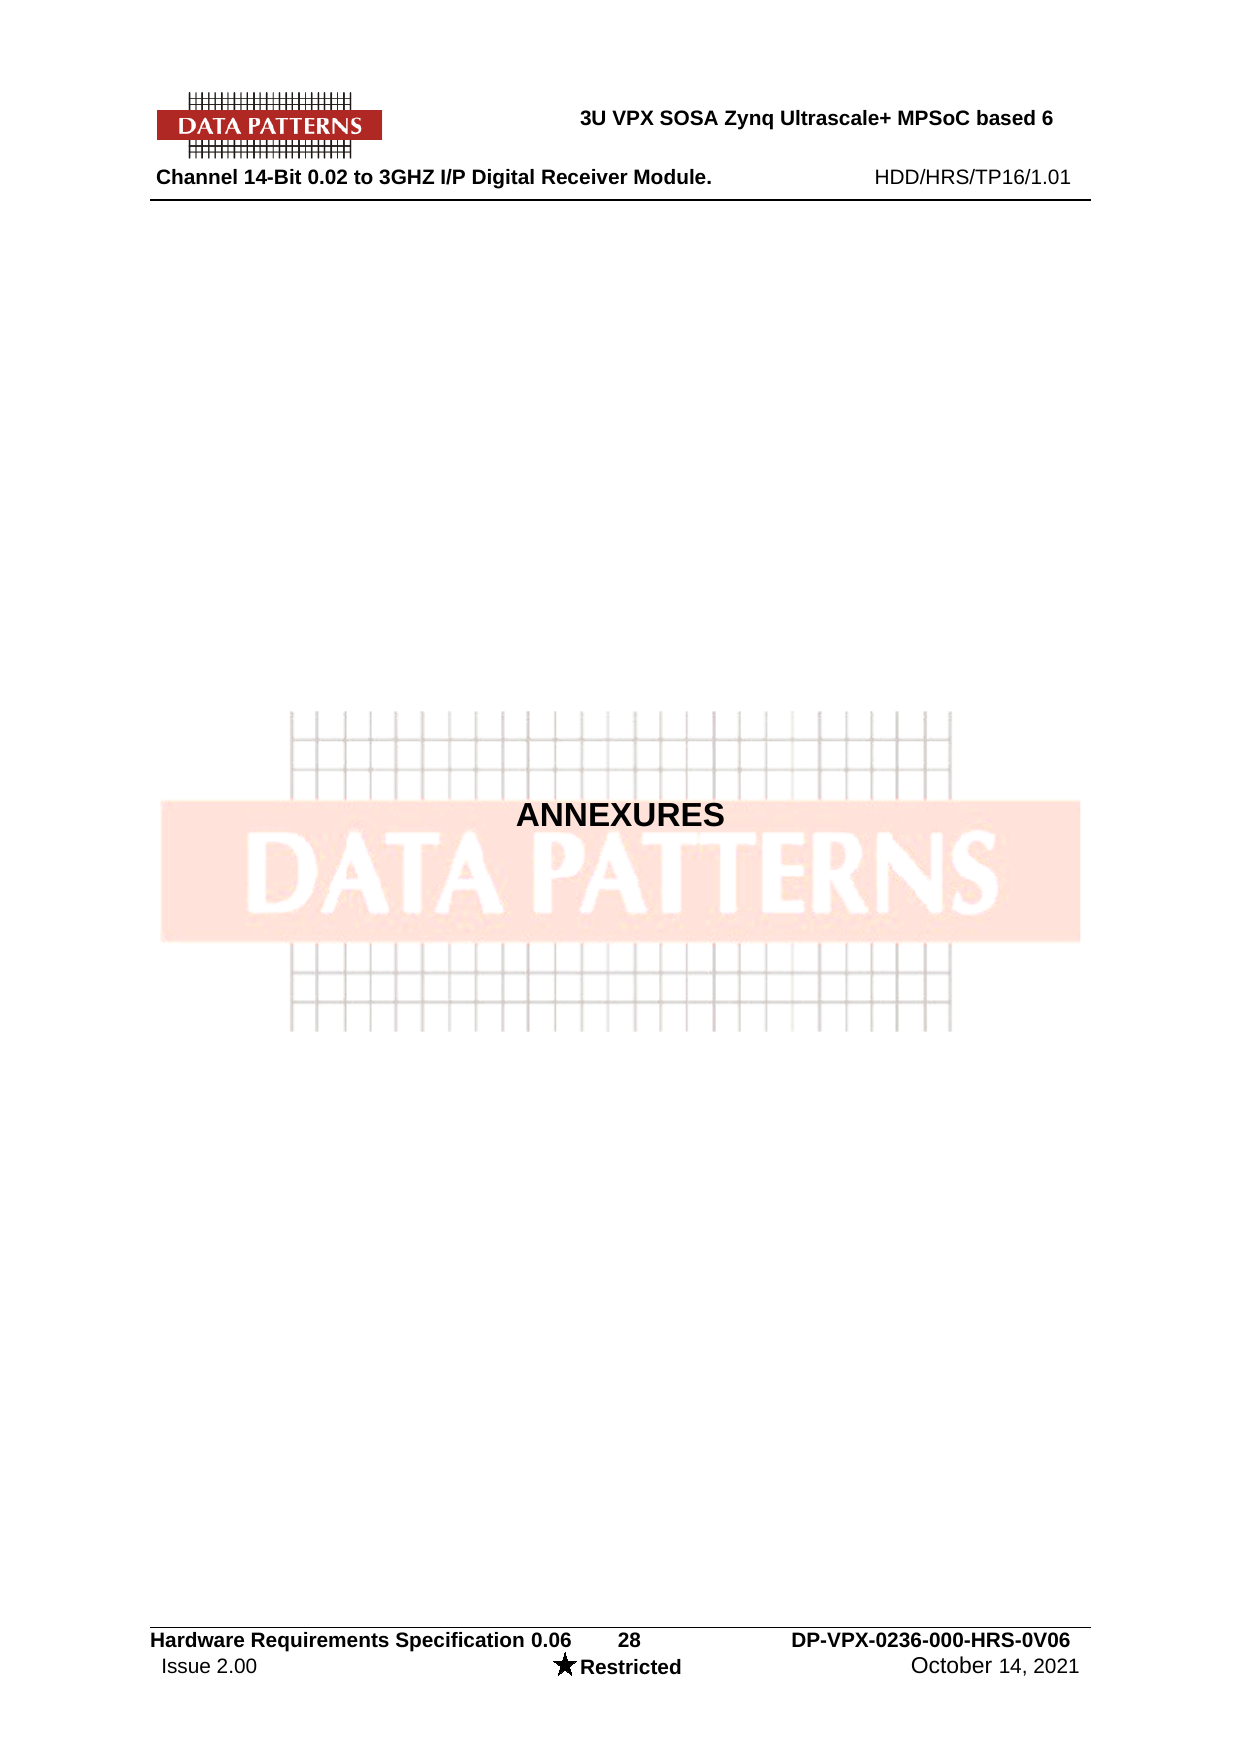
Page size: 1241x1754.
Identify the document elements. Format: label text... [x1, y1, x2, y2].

picture [220, 834, 1021, 1043]
picture [220, 710, 1021, 795]
picture [155, 85, 383, 165]
subtitle ANNEXURES [150, 795, 1091, 834]
